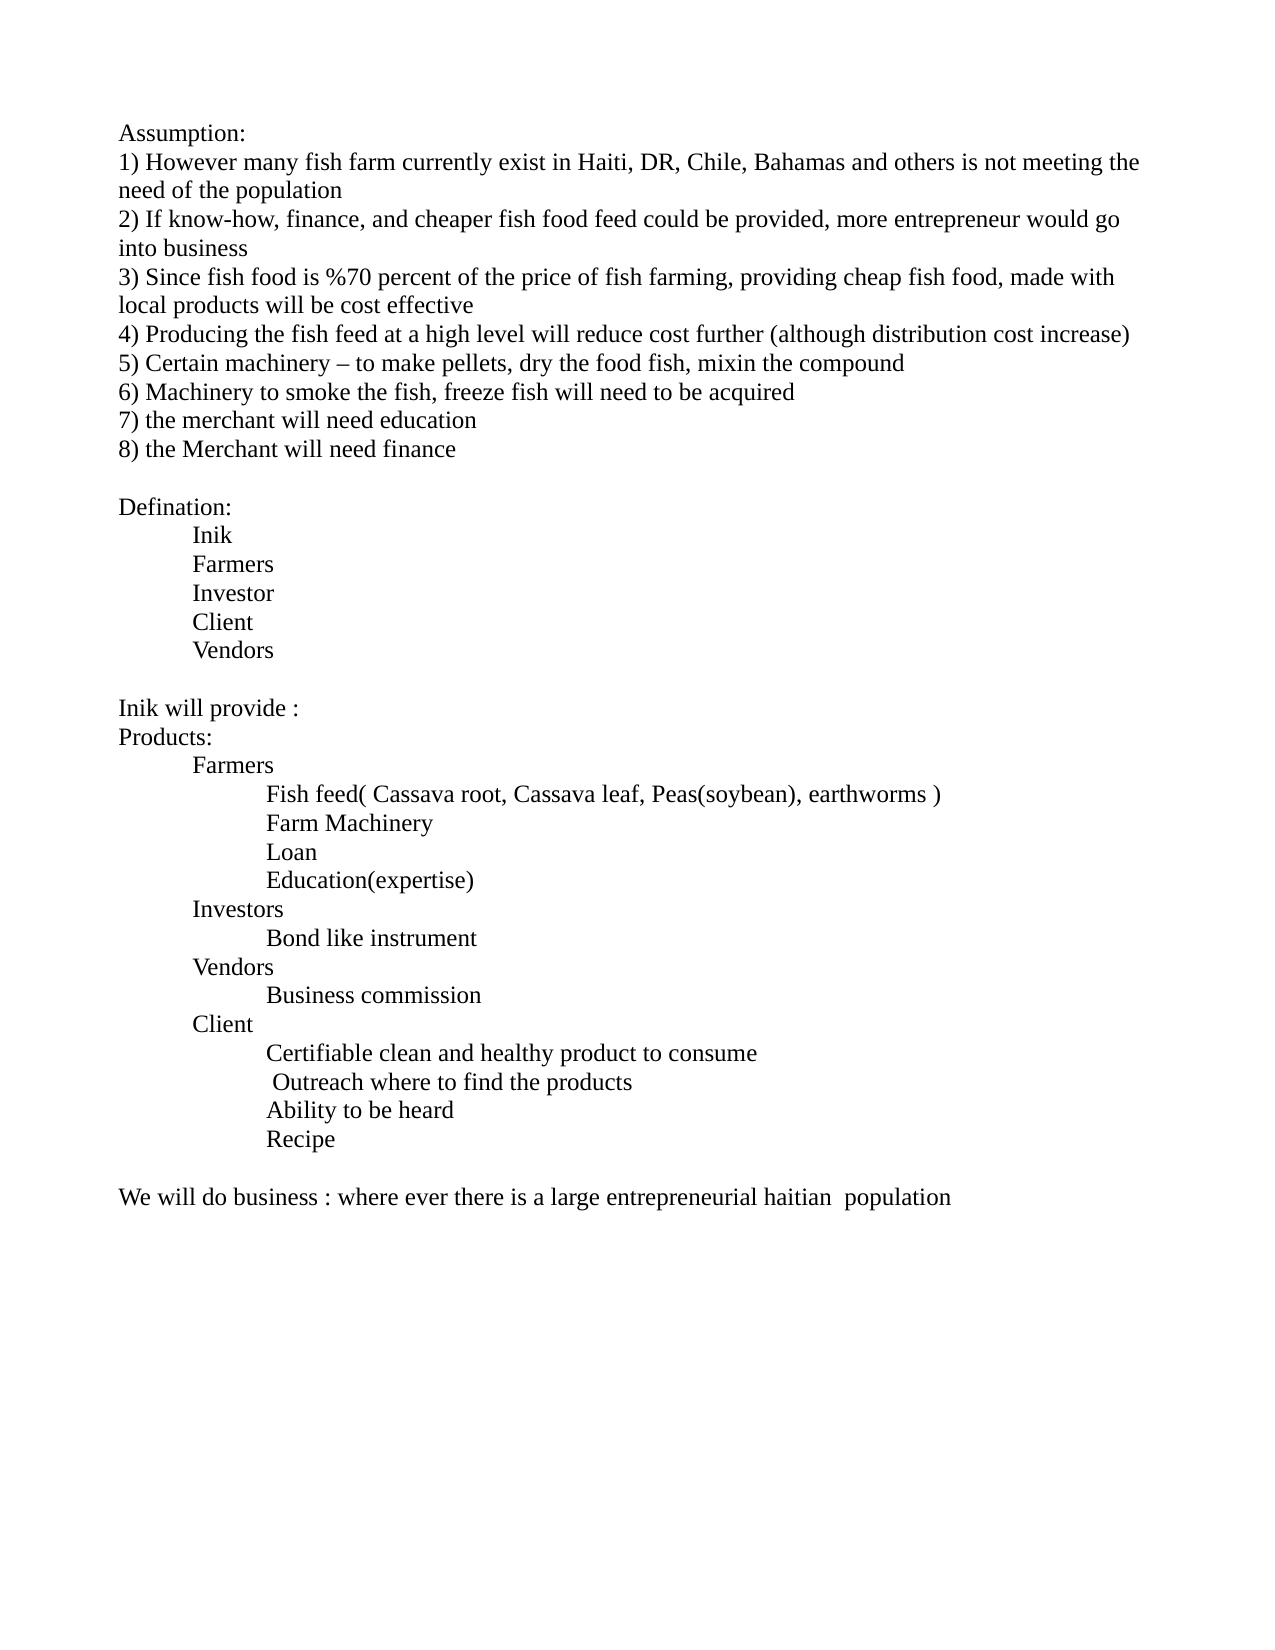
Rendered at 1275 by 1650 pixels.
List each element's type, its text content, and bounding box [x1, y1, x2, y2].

text We will do business : where ever there is a large entrepreneurial haitian population [118, 1182, 1157, 1211]
text Products: [118, 722, 1157, 751]
text 2) If know-how, finance, and cheaper fish food feed could be provided, more entrepreneur would go into business [118, 204, 1157, 262]
text 7) the merchant will need education [118, 406, 1157, 434]
text 1) However many fish farm currently exist in Haiti, DR, Chile, Bahamas and others is not meeting the need of the population [118, 147, 1157, 204]
text Vendors [118, 952, 1157, 981]
text Farmers [118, 549, 1157, 578]
text Inik [118, 521, 1157, 549]
text 5) Certain machinery – to make pellets, dry the food fish, mixin the compound [118, 348, 1157, 377]
text Farmers [118, 751, 1157, 779]
text Defination: [118, 492, 1157, 521]
text Bond like instrument [118, 923, 1157, 952]
text Client [118, 607, 1157, 636]
text 3) Since fish food is %70 percent of the price of fish farming, providing cheap fish food, made with local products will be cost effective [118, 262, 1157, 319]
text Inik will provide : [118, 693, 1157, 722]
text 4) Producing the fish feed at a high level will reduce cost further (although distribution cost increase) [118, 319, 1157, 348]
text Certifiable clean and healthy product to consume [118, 1038, 1157, 1067]
text Ability to be heard [118, 1096, 1157, 1124]
text 8) the Merchant will need finance [118, 434, 1157, 463]
text Farm Machinery [118, 808, 1157, 837]
text Fish feed( Cassava root, Cassava leaf, Peas(soybean), earthworms ) [118, 779, 1157, 808]
text Investors [118, 894, 1157, 923]
text Outreach where to find the products [118, 1067, 1157, 1096]
text Recipe [118, 1124, 1157, 1153]
text 6) Machinery to smoke the fish, freeze fish will need to be acquired [118, 377, 1157, 406]
text Business commission [118, 981, 1157, 1009]
text Assumption: [118, 118, 1157, 147]
text Investor [118, 578, 1157, 607]
text Education(expertise) [118, 866, 1157, 894]
text Vendors [118, 636, 1157, 664]
text Client [118, 1009, 1157, 1038]
text Loan [118, 837, 1157, 866]
